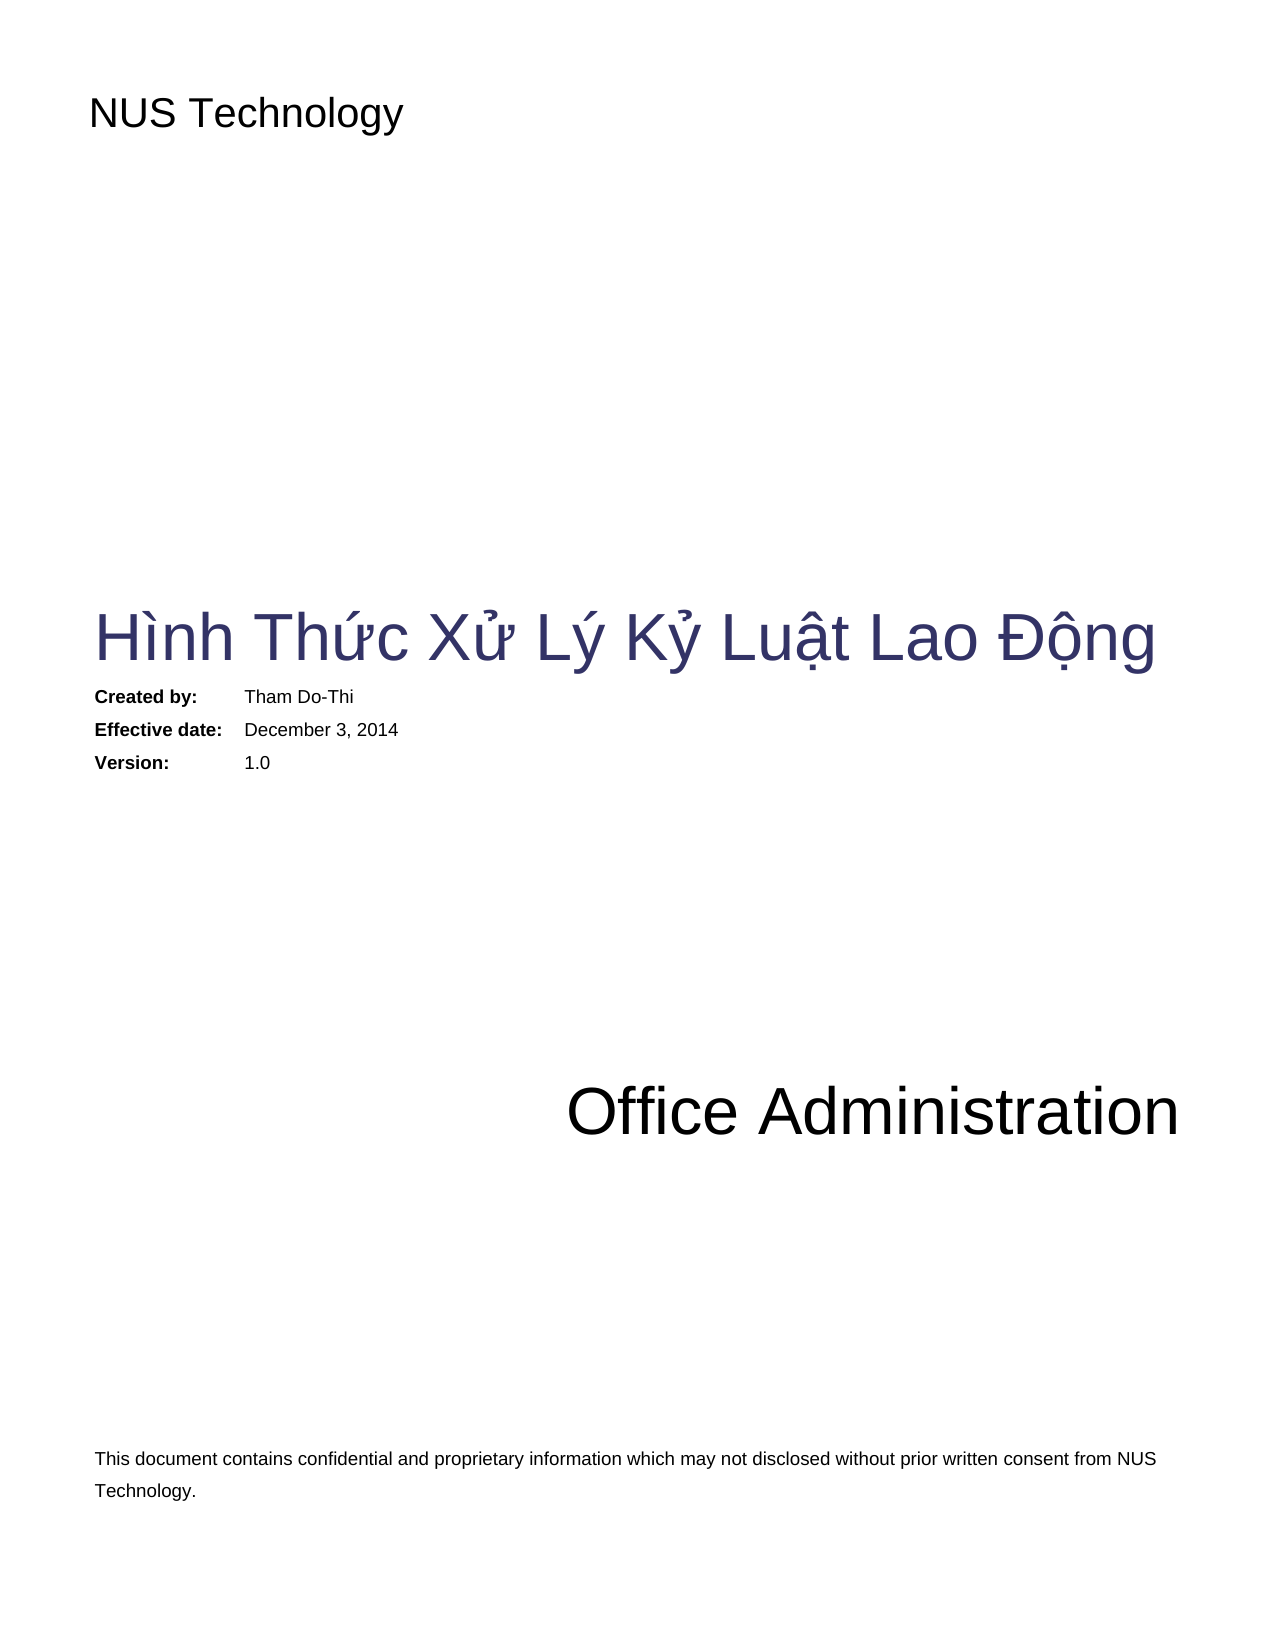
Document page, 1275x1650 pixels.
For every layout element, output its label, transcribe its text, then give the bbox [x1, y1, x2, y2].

table_cell Version: [89, 746, 238, 779]
text NUS Technology [88, 88, 1186, 136]
table_header Office Administration [89, 1066, 1186, 1154]
table_header Tham Do-Thi [239, 680, 1187, 713]
table_cell 3 Tháng 12 2014 [239, 713, 1187, 746]
table_cell Effective date: [89, 713, 238, 746]
table_header Created by: [89, 680, 238, 713]
table_header This document contains confidential and proprietary information which may not disclosed without prior written consent from NUS Technology. [89, 1442, 1186, 1507]
table_header Hình Thức Xử Lý Kỷ Luật Lao Động [89, 592, 1186, 680]
table_cell 1.0 [239, 746, 1187, 779]
